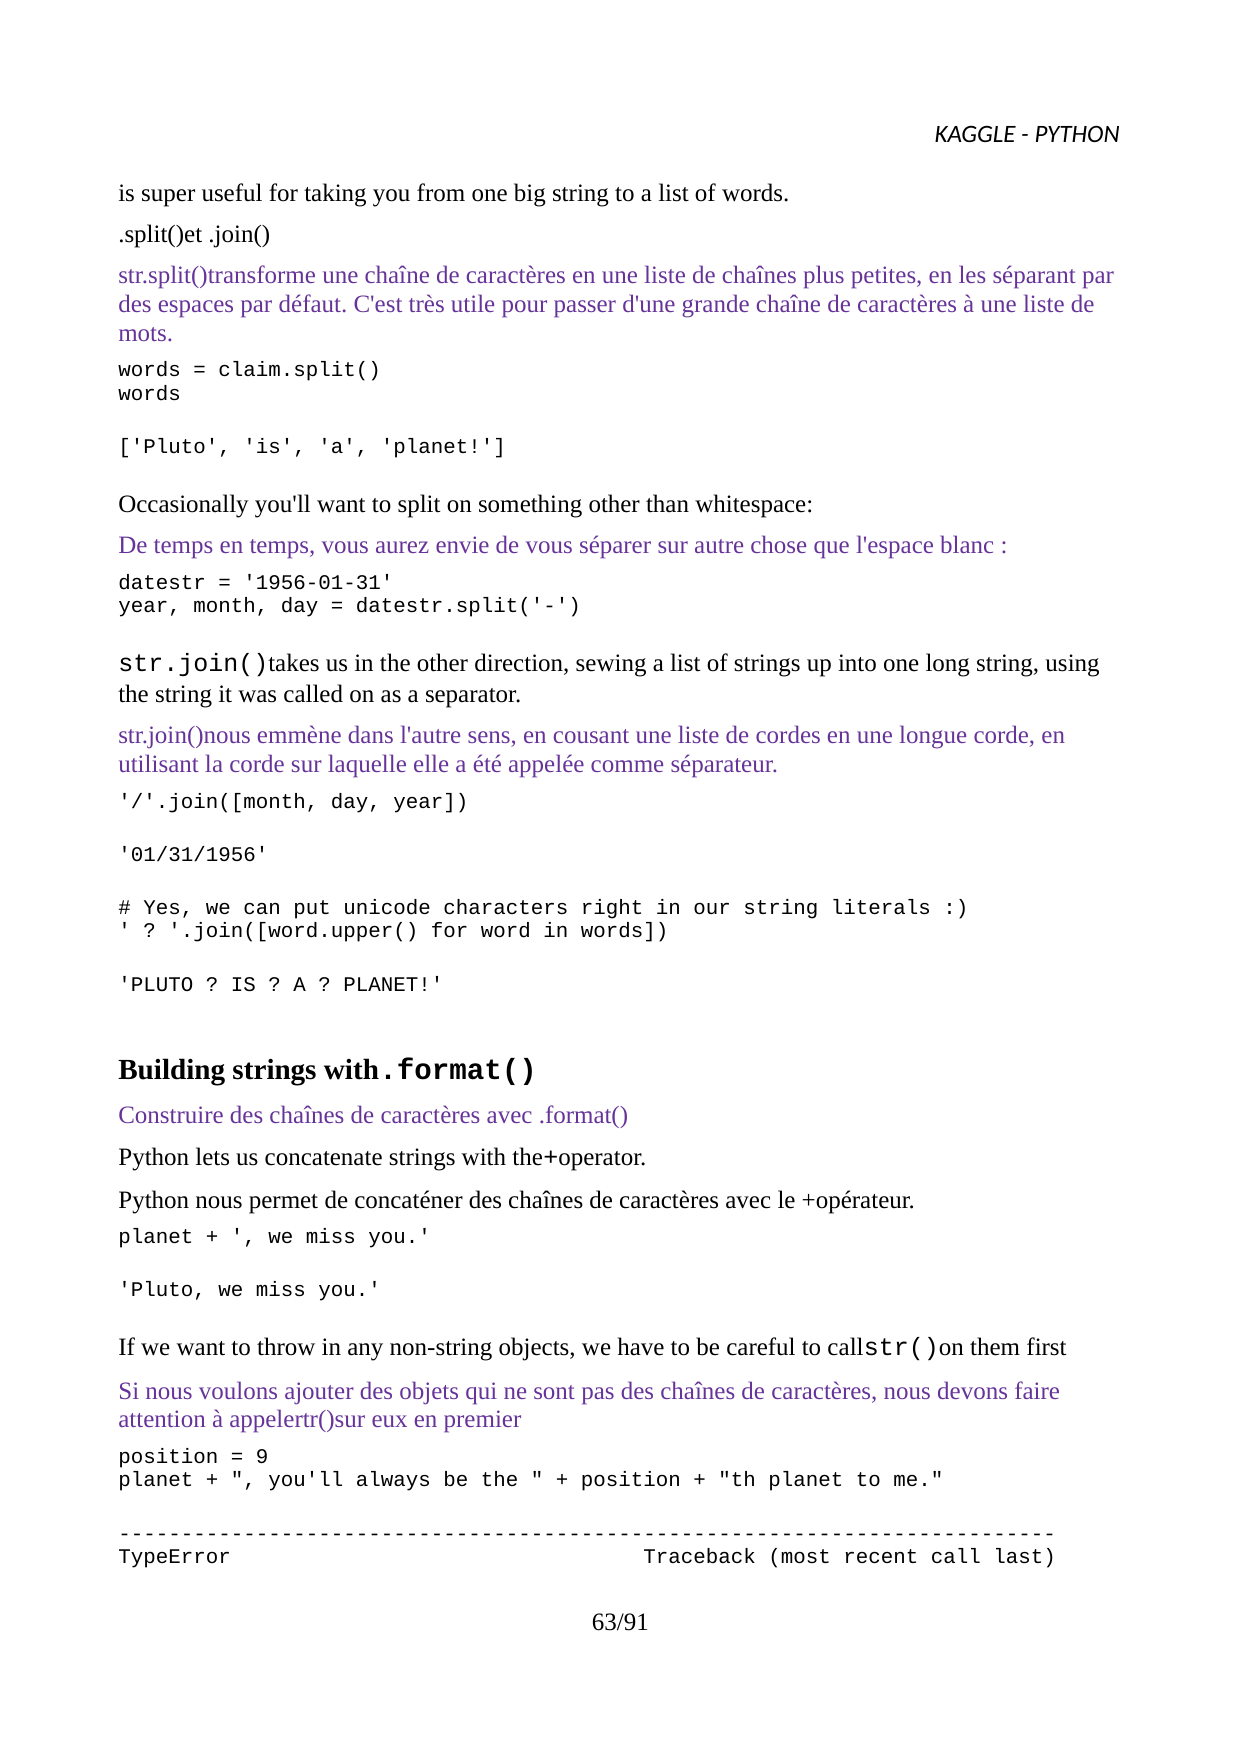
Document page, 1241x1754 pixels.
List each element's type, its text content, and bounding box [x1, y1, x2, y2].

text is super useful for taking you from one big string to a list of words. [118, 178, 1122, 207]
text '/'.join([month, day, year]) [118, 791, 1122, 814]
text planet + ', we miss you.' [118, 1226, 1122, 1250]
text Construire des chaînes de caractères avec .format() [118, 1100, 1122, 1129]
text ['Pluto', 'is', 'a', 'planet!'] [118, 436, 1122, 460]
text .split()et .join() [118, 219, 1122, 248]
text Python nous permet de concaténer des chaînes de caractères avec le +opérateur. [118, 1185, 1122, 1214]
text position = 9 [118, 1446, 1122, 1469]
text str.split()transforme une chaîne de caractères en une liste de chaînes plus petites, en les séparant par des espaces par défaut. C'est très utile pour passer d'une grande chaîne de caractères à une liste de mots. [118, 261, 1122, 347]
text words = claim.split() [118, 359, 1122, 383]
text De temps en temps, vous aurez envie de vous séparer sur autre chose que l'espace blanc : [118, 531, 1122, 559]
text # Yes, we can put unicode characters right in our string literals :) [118, 897, 1122, 921]
text Si nous voulons ajouter des objets qui ne sont pas des chaînes de caractères, nous devons faire attention à appelertr()sur eux en premier [118, 1376, 1122, 1433]
text str.join()nous emmène dans l'autre sens, en cousant une liste de cordes en une longue corde, en utilisant la corde sur laquelle elle a été appelée comme séparateur. [118, 721, 1122, 778]
text Occasionally you'll want to split on something other than whitespace: [118, 489, 1122, 518]
text str.join()takes us in the other direction, sewing a list of strings up into one long string, using the string it was called on as a separator. [118, 648, 1122, 708]
text Python lets us concatenate strings with the+operator. [118, 1142, 1122, 1172]
text words [118, 383, 1122, 407]
text planet + ", you'll always be the " + position + "th planet to me." [118, 1469, 1122, 1493]
subtitle Building strings with.format() [118, 1052, 1122, 1088]
text ' ? '.join([word.upper() for word in words]) [118, 921, 1122, 944]
text TypeError Traceback (most recent call last) [118, 1546, 1122, 1570]
text 'Pluto, we miss you.' [118, 1279, 1122, 1303]
text If we want to throw in any non-string objects, we have to be careful to callstr()on them first [118, 1332, 1122, 1363]
text year, month, day = datestr.split('-') [118, 595, 1122, 619]
text --------------------------------------------------------------------------- [118, 1522, 1122, 1546]
text datestr = '1956-01-31' [118, 572, 1122, 595]
text '01/31/1956' [118, 844, 1122, 867]
text 'PLUTO ? IS ? A ? PLANET!' [118, 974, 1122, 997]
